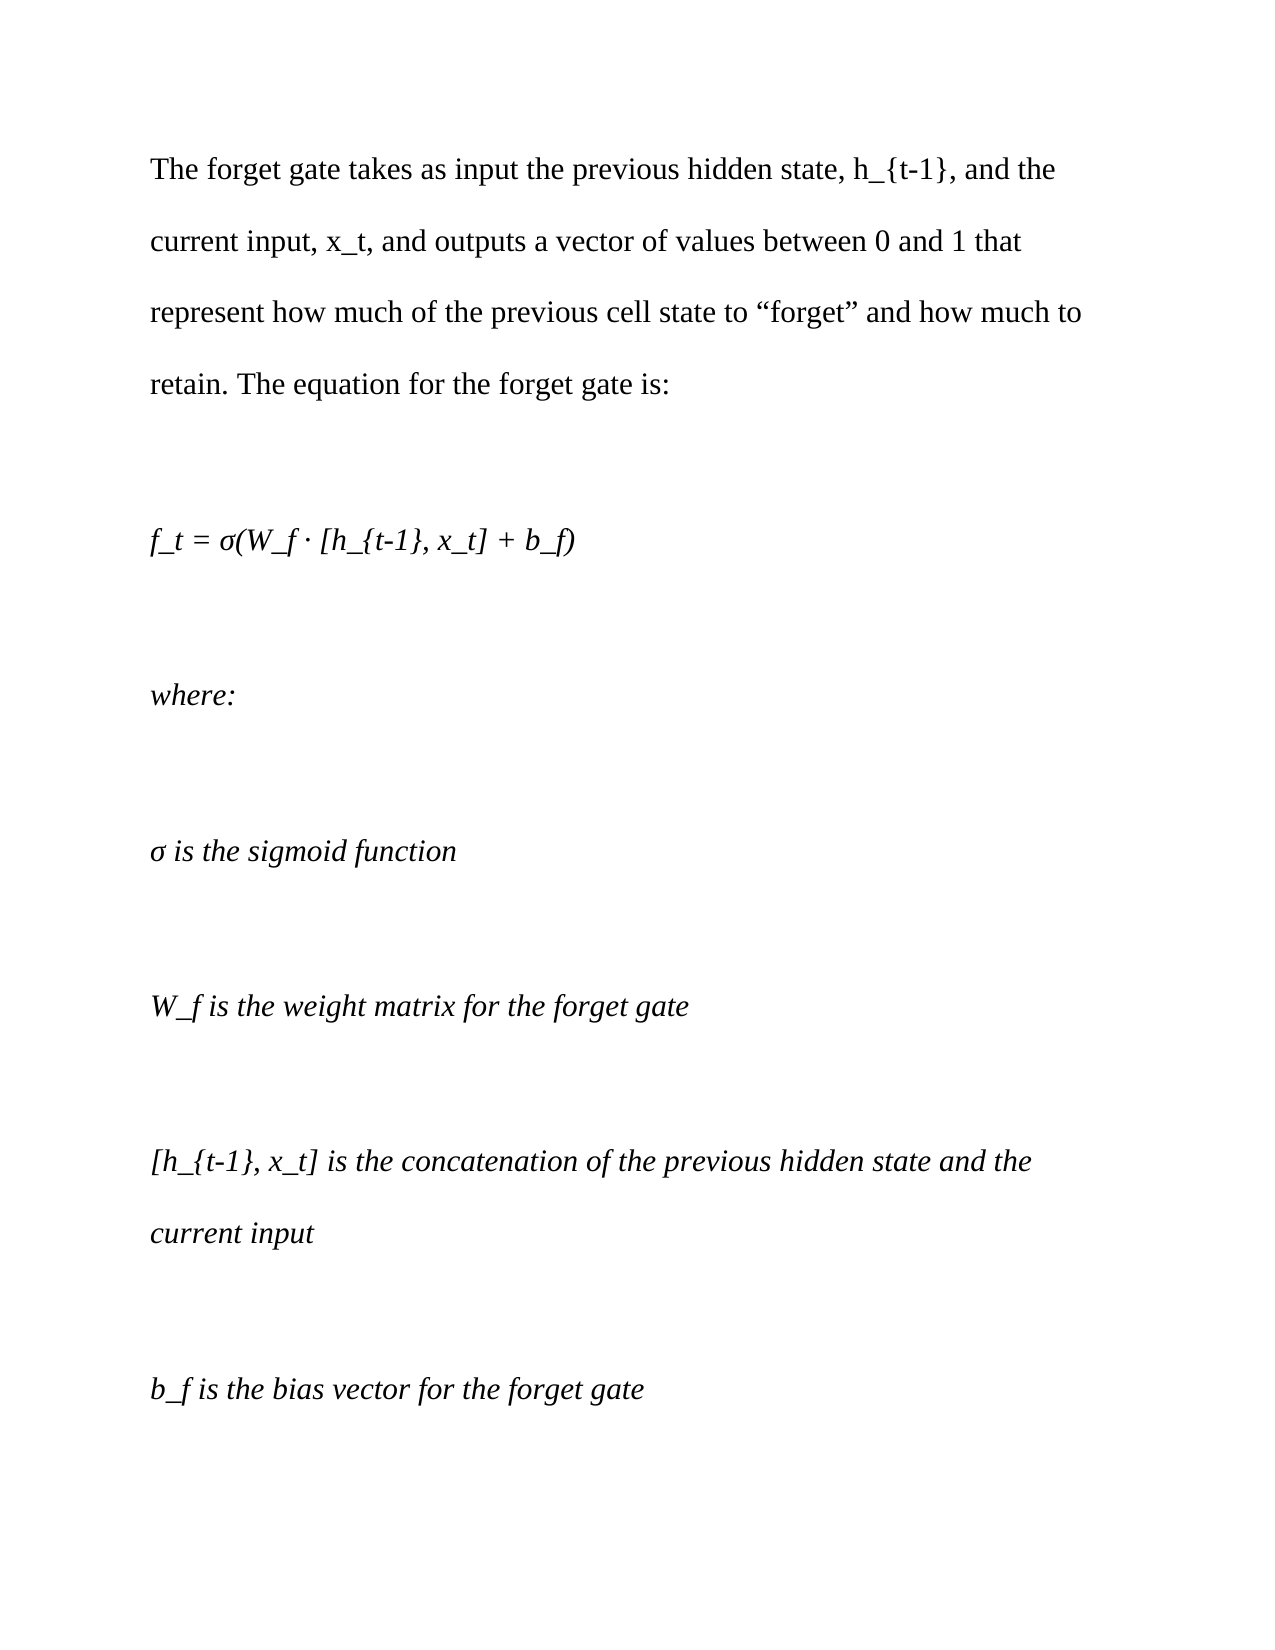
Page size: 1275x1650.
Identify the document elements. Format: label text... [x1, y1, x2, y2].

text f_t = σ(W_f · [h_{t-1}, x_t] + b_f) [150, 521, 1125, 557]
text W_f is the weight matrix for the forget gate [150, 987, 1125, 1023]
text where: [150, 676, 1125, 712]
text The forget gate takes as input the previous hidden state, h_{t-1}, and the current input, x_t, and outputs a vector of values between 0 and 1 that represent how much of the previous cell state to “forget” and how much to retain. The equation for the forget gate is: [150, 150, 1125, 402]
text [h_{t-1}, x_t] is the concatenation of the previous hidden state and the current input [150, 1143, 1125, 1251]
text σ is the sigmoid function [150, 832, 1125, 868]
text b_f is the bias vector for the forget gate [150, 1370, 1125, 1406]
